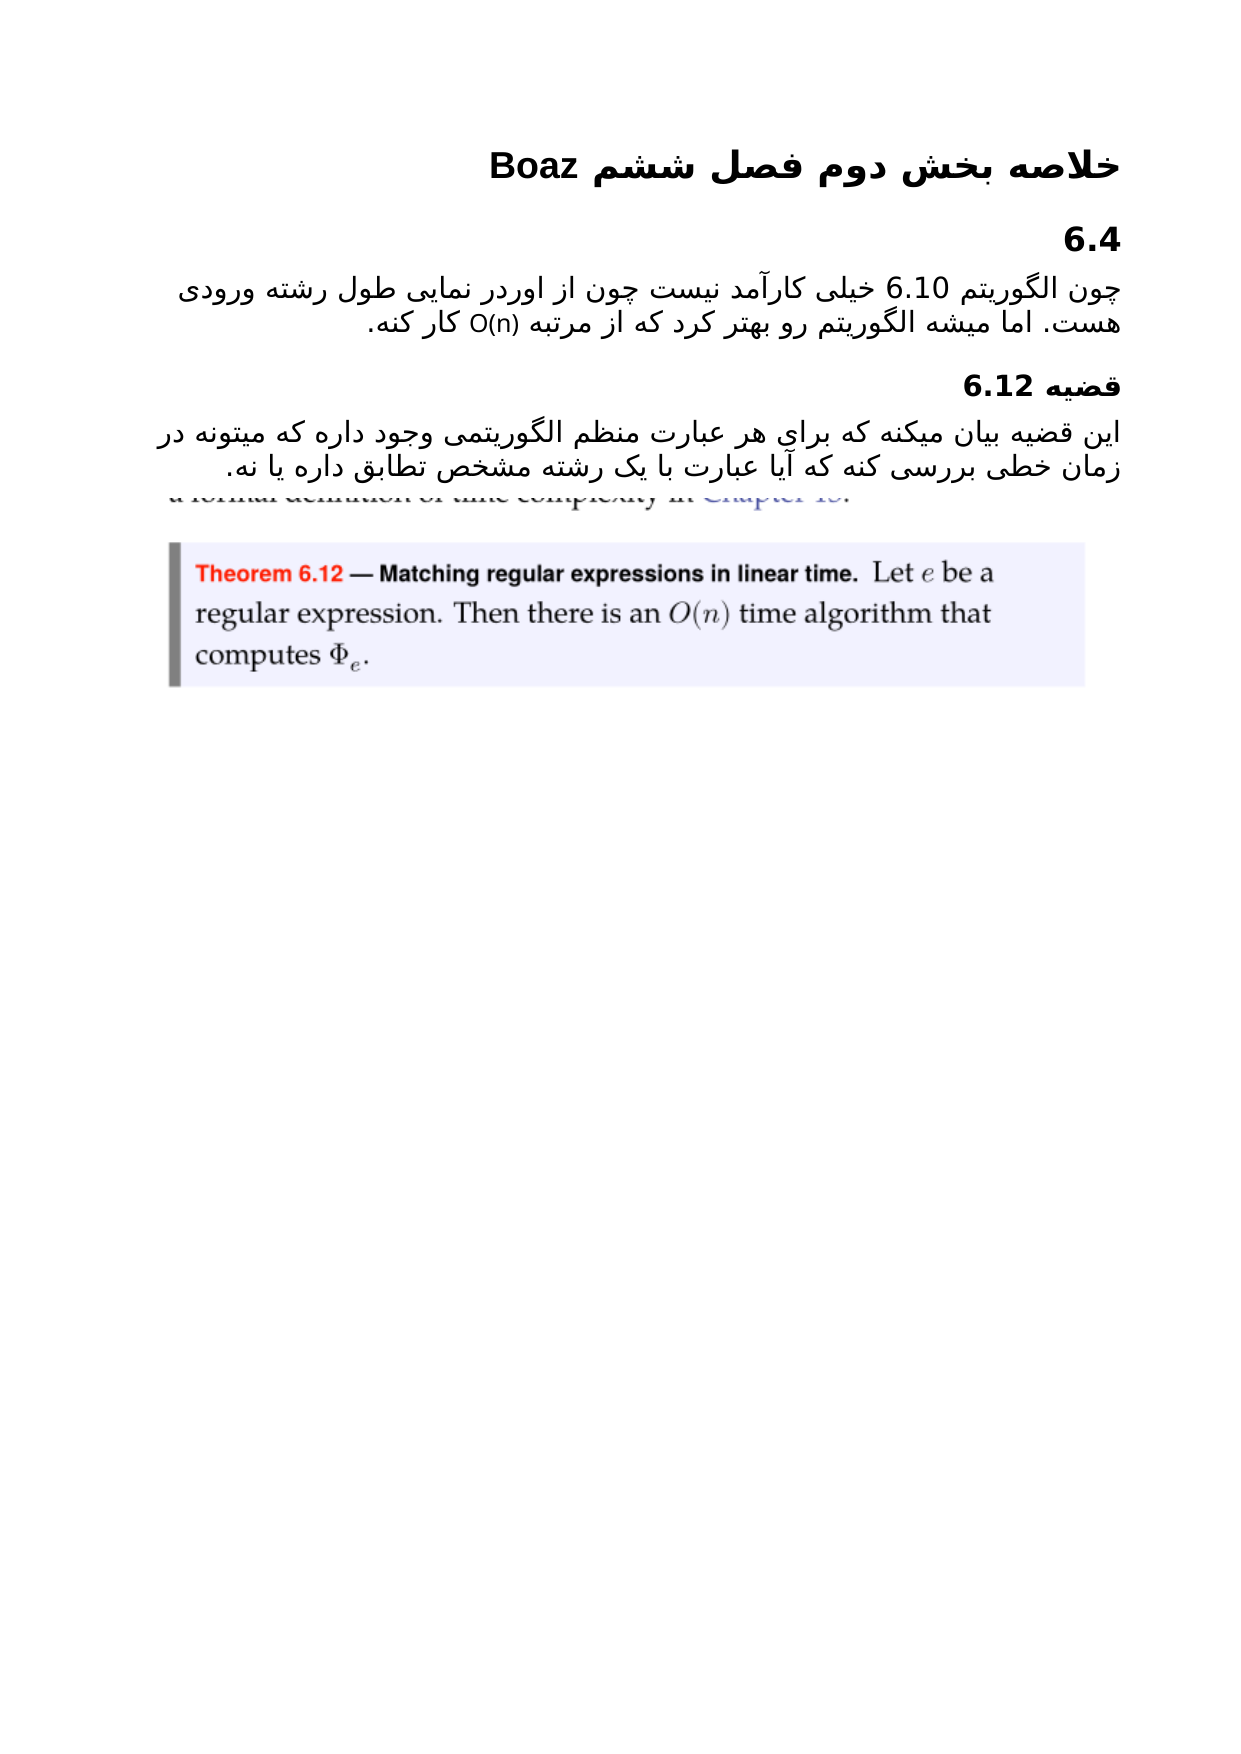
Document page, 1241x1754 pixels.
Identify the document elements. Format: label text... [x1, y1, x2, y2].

subtitle 6.4 [118, 221, 1122, 259]
text چون الگوریتم 6.10 خیلی کارآمد نیست چون از اوردر نمایی طول رشته ورودی هست. اما میشه الگوریتم رو بهتر کرد که از مرتبه O(n) کار کنه. [118, 272, 1122, 340]
picture [118, 498, 1123, 702]
text این قضیه بیان میکنه که برای هر عبارت منظم الگوریتمی وجود داره که میتونه در زمان خطی بررسی کنه که آیا عبارت با یک رشته مشخص تطابق داره یا نه. [118, 416, 1122, 484]
subtitle قضیه 6.12 [118, 369, 1122, 403]
subtitle خلاصه بخش دوم فصل ششم Boaz [118, 143, 1122, 187]
